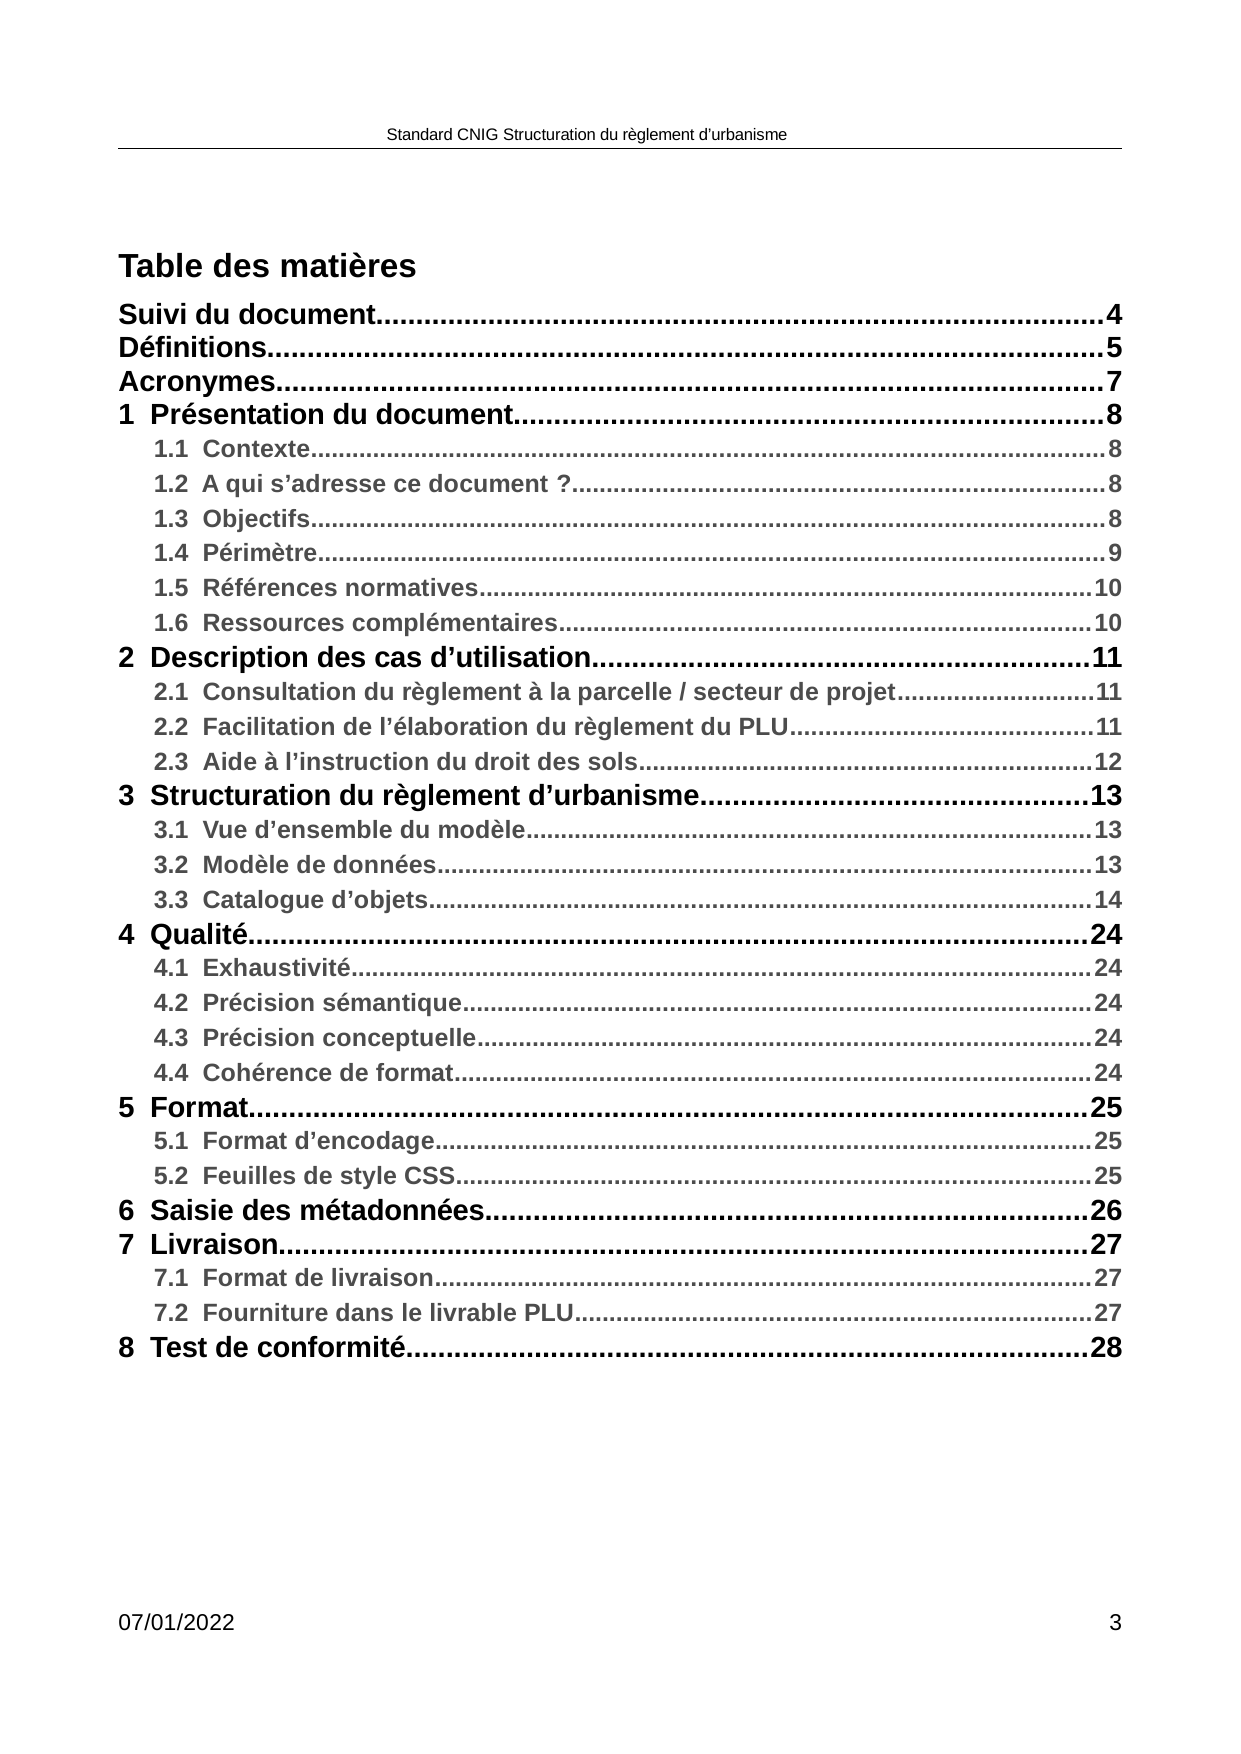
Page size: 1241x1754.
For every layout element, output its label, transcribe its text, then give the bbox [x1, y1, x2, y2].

text 6 Saisie des métadonnées 26 [118, 1193, 1122, 1227]
text Définitions 5 [118, 330, 1122, 364]
text 5.1 Format d’encodage 25 [153, 1126, 1122, 1155]
text 1.4 Périmètre 9 [153, 538, 1122, 567]
text 8 Test de conformité 28 [118, 1330, 1122, 1363]
text 1.2 A qui s’adresse ce document ? 8 [153, 468, 1122, 498]
text 2 Description des cas d’utilisation 11 [118, 640, 1122, 674]
text 3.1 Vue d’ensemble du modèle 13 [153, 815, 1122, 844]
text 1.1 Contexte 8 [153, 434, 1122, 463]
text 3 Structuration du règlement d’urbanisme 13 [118, 778, 1122, 812]
text 4.3 Précision conceptuelle 24 [153, 1023, 1122, 1052]
text 2.3 Aide à l’instruction du droit des sols 12 [153, 746, 1122, 775]
text 2.2 Facilitation de l’élaboration du règlement du PLU 11 [153, 711, 1122, 741]
text 5.2 Feuilles de style CSS 25 [153, 1161, 1122, 1190]
text 7.2 Fourniture dans le livrable PLU 27 [153, 1298, 1122, 1327]
text 4.1 Exhaustivité 24 [153, 953, 1122, 982]
text Suivi du document 4 [118, 297, 1122, 330]
text Acronymes 7 [118, 364, 1122, 397]
text 1.5 Références normatives 10 [153, 573, 1122, 602]
text 1.3 Objectifs 8 [153, 503, 1122, 532]
text 4.2 Précision sémantique 24 [153, 988, 1122, 1017]
text 4.4 Cohérence de format 24 [153, 1058, 1122, 1087]
text 2.1 Consultation du règlement à la parcelle / secteur de projet 11 [153, 677, 1122, 706]
text 4 Qualité 24 [118, 917, 1122, 950]
text 7.1 Format de livraison 27 [153, 1263, 1122, 1292]
subtitle Table des matières [118, 246, 1122, 284]
text 3.3 Catalogue d’objets 14 [153, 884, 1122, 914]
text 7 Livraison 27 [118, 1227, 1122, 1260]
text 1 Présentation du document 8 [118, 397, 1122, 431]
text 1.6 Ressources complémentaires 10 [153, 608, 1122, 637]
text 3.2 Modèle de données 13 [153, 850, 1122, 879]
text 5 Format 25 [118, 1090, 1122, 1123]
